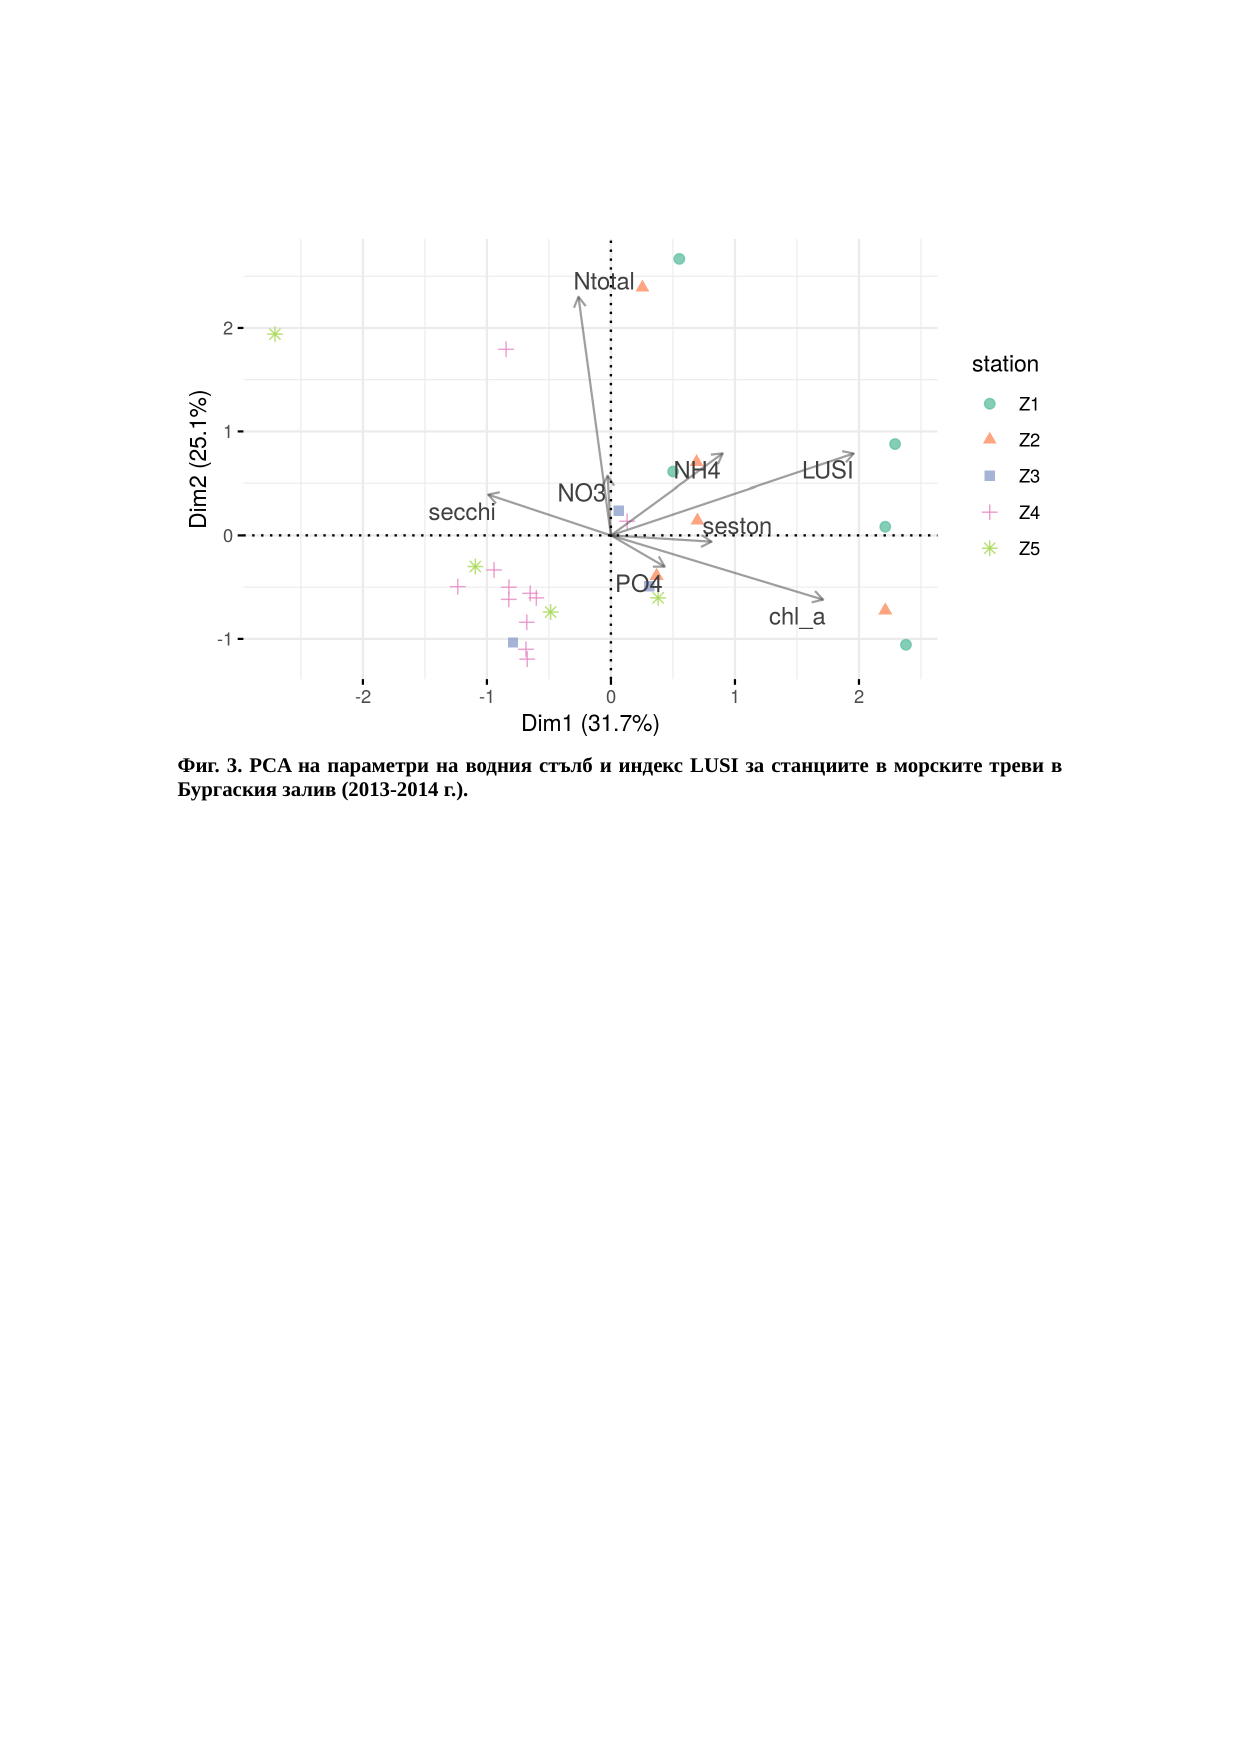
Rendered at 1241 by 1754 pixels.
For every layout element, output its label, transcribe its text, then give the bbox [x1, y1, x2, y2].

picture [177, 227, 1063, 748]
text Фиг. 3. PCA на параметри на водния стълб и индекс LUSI за станциите в морските треви в Бургаския залив (2013-2014 г.). [177, 748, 1063, 801]
